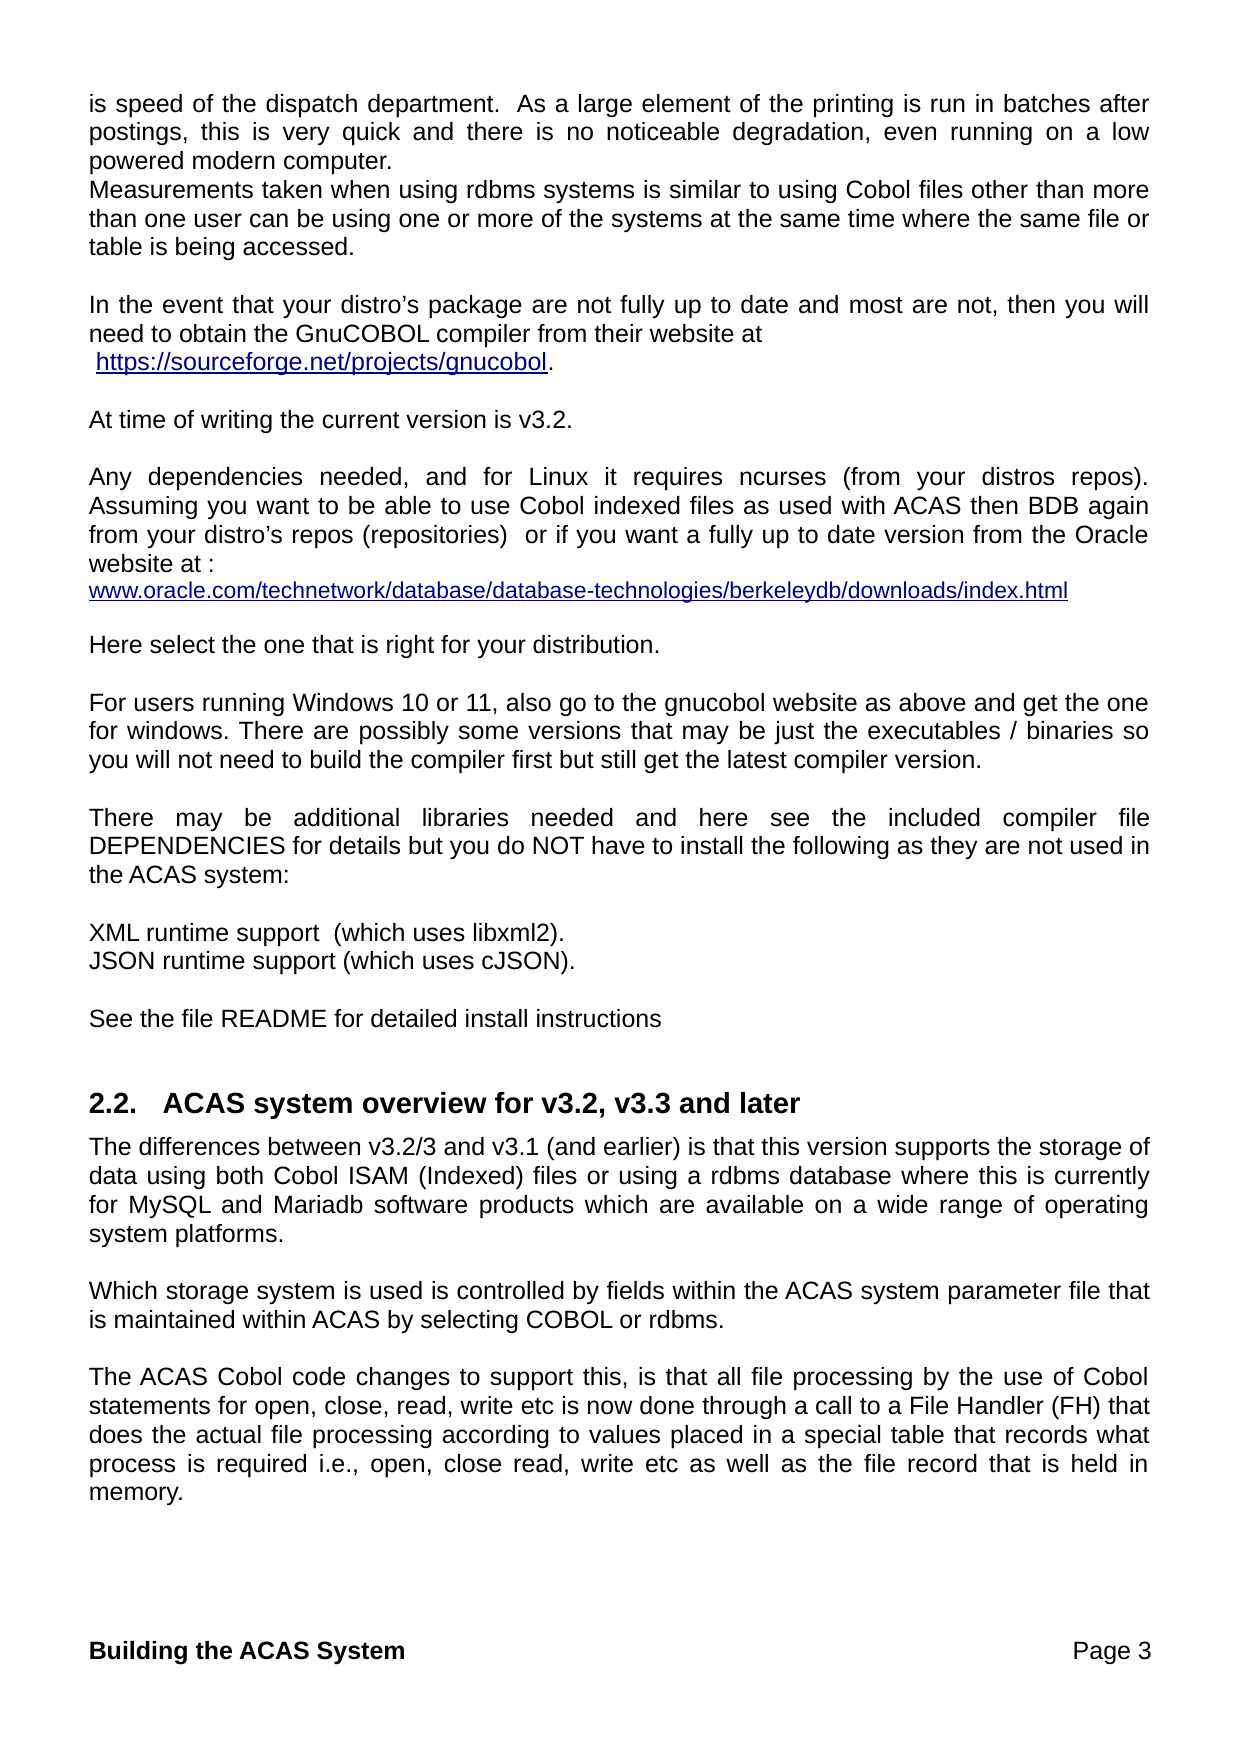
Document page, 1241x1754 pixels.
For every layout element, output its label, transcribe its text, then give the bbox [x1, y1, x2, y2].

text The ACAS Cobol code changes to support this, is that all file processing by the use of Cobol statements for open, close, read, write etc is now done through a call to a File Handler (FH) that does the actual file processing according to values placed in a special table that records what process is required i.e., open, close read, write etc as well as the file record that is held in memory. [88, 1362, 1152, 1506]
text is speed of the dispatch department. As a large element of the printing is run in batches after postings, this is very quick and there is no noticeable degradation, even running on a low powered modern computer. [88, 88, 1152, 175]
text https://sourceforge.net/projects/gnucobol. [88, 347, 1152, 376]
text The differences between v3.2/3 and v3.1 (and earlier) is that this version supports the storage of data using both Cobol ISAM (Indexed) files or using a rdbms database where this is currently for MySQL and Mariadb software products which are available on a wide range of operating system platforms. [88, 1132, 1152, 1247]
text There may be additional libraries needed and here see the included compiler file DEPENDENCIES for details but you do NOT have to install the following as they are not used in the ACAS system: [88, 802, 1152, 889]
text See the file README for detailed install instructions [88, 1004, 1152, 1032]
text In the event that your distro’s package are not fully up to date and most are not, then you will need to obtain the GnuCOBOL compiler from their website at [88, 290, 1152, 347]
text Here select the one that is right for your distribution. [88, 630, 1152, 659]
subtitle ACAS system overview for v3.2, v3.3 and later [88, 1086, 1152, 1120]
text Measurements taken when using rdbms systems is similar to using Cobol files other than more than one user can be using one or more of the systems at the same time where the same file or table is being accessed. [88, 175, 1152, 261]
text XML runtime support (which uses libxml2). [88, 917, 1152, 946]
text www.oracle.com/technetwork/database/database-technologies/berkeleydb/downloads/index.html [88, 577, 1152, 604]
text At time of writing the current version is v3.2. [88, 405, 1152, 433]
text JSON runtime support (which uses cJSON). [88, 946, 1152, 975]
text For users running Windows 10 or 11, also go to the gnucobol website as above and get the one for windows. There are possibly some versions that may be just the executables / binaries so you will not need to build the compiler first but still get the latest compiler version. [88, 687, 1152, 774]
text Any dependencies needed, and for Linux it requires ncurses (from your distros repos). Assuming you want to be able to use Cobol indexed files as used with ACAS then BDB again from your distro’s repos (repositories) or if you want a fully up to date version from the Oracle website at : [88, 462, 1152, 577]
text Which storage system is used is controlled by fields within the ACAS system parameter file that is maintained within ACAS by selecting COBOL or rdbms. [88, 1276, 1152, 1333]
